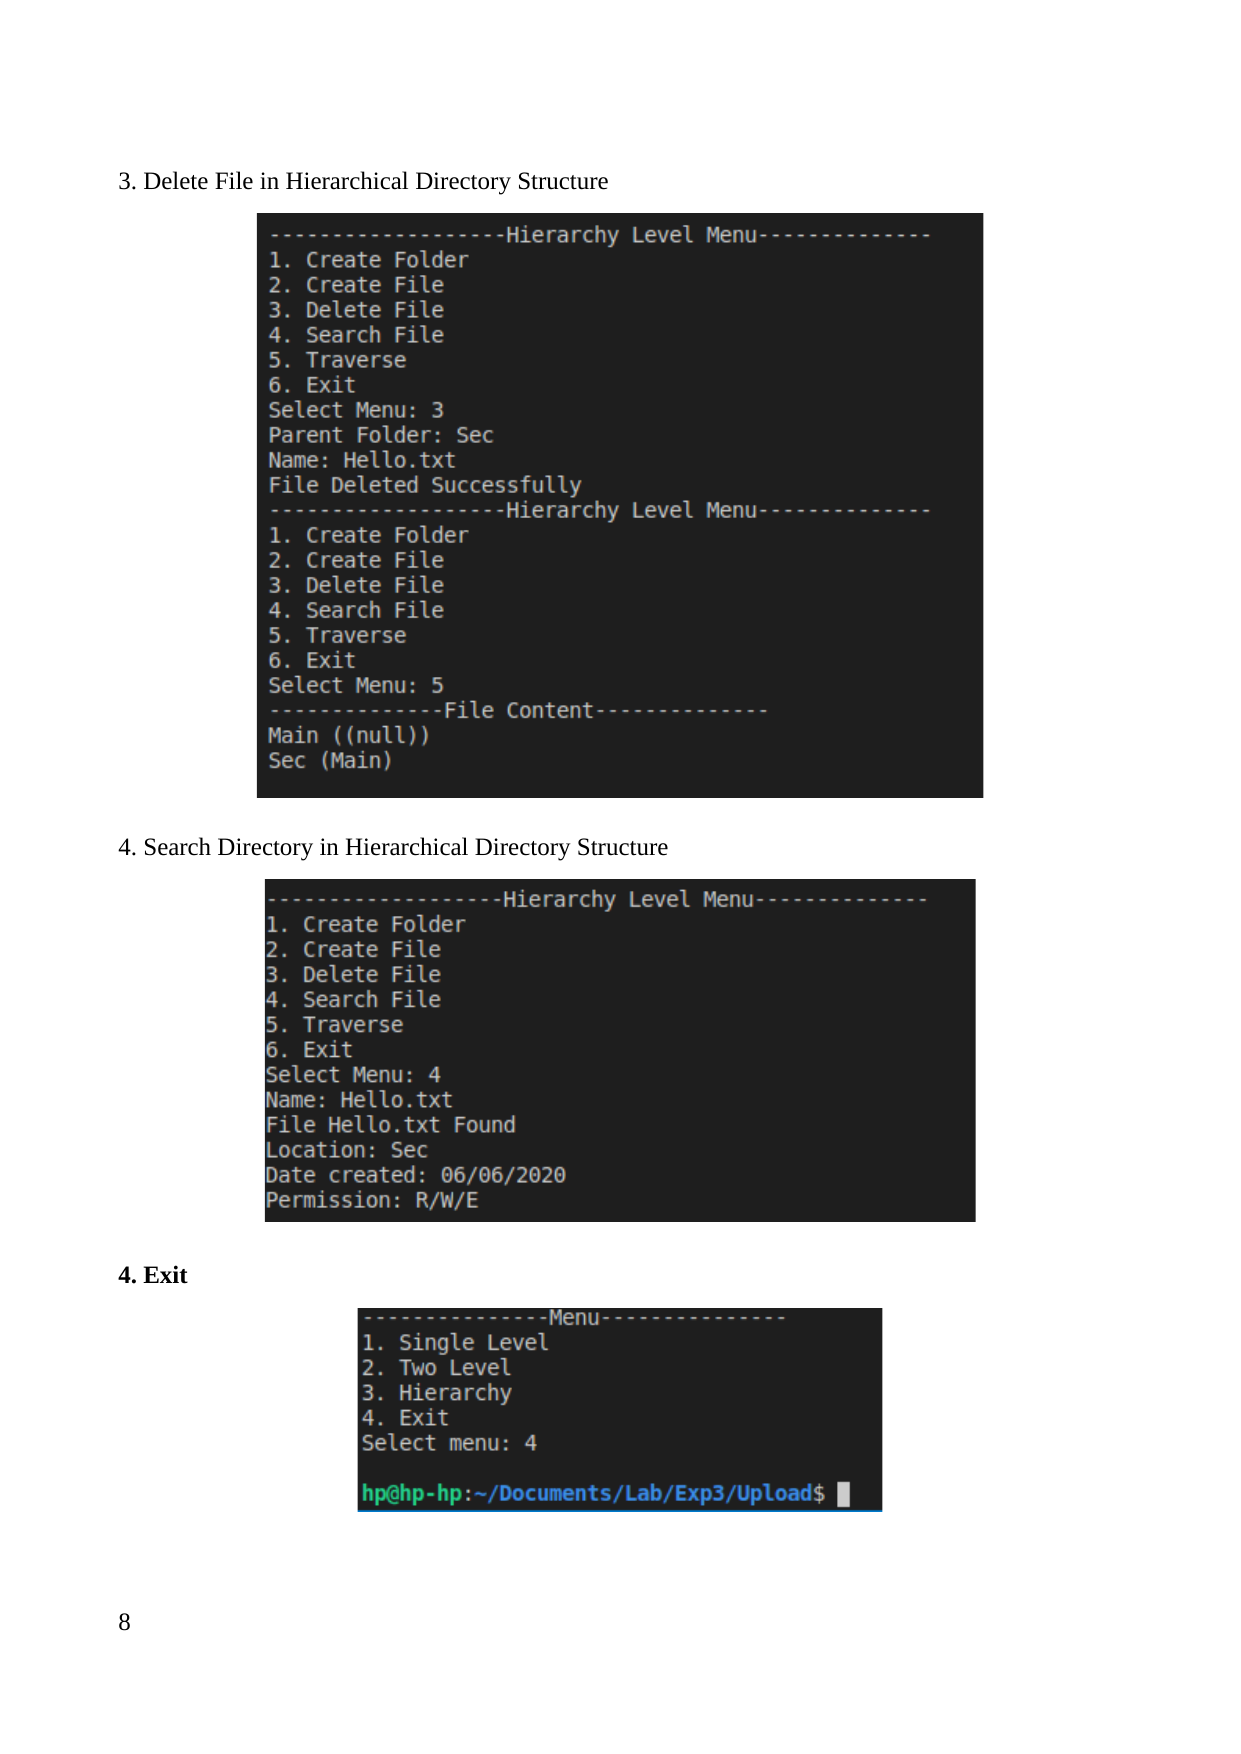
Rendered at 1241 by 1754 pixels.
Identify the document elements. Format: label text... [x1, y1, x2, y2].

picture [357, 1308, 883, 1512]
picture [256, 213, 984, 798]
text 3. Delete File in Hierarchical Directory Structure [118, 166, 1122, 194]
picture [264, 879, 976, 1222]
text 4. Exit [118, 1261, 1122, 1289]
text 4. Search Directory in Hierarchical Directory Structure [118, 832, 1122, 861]
